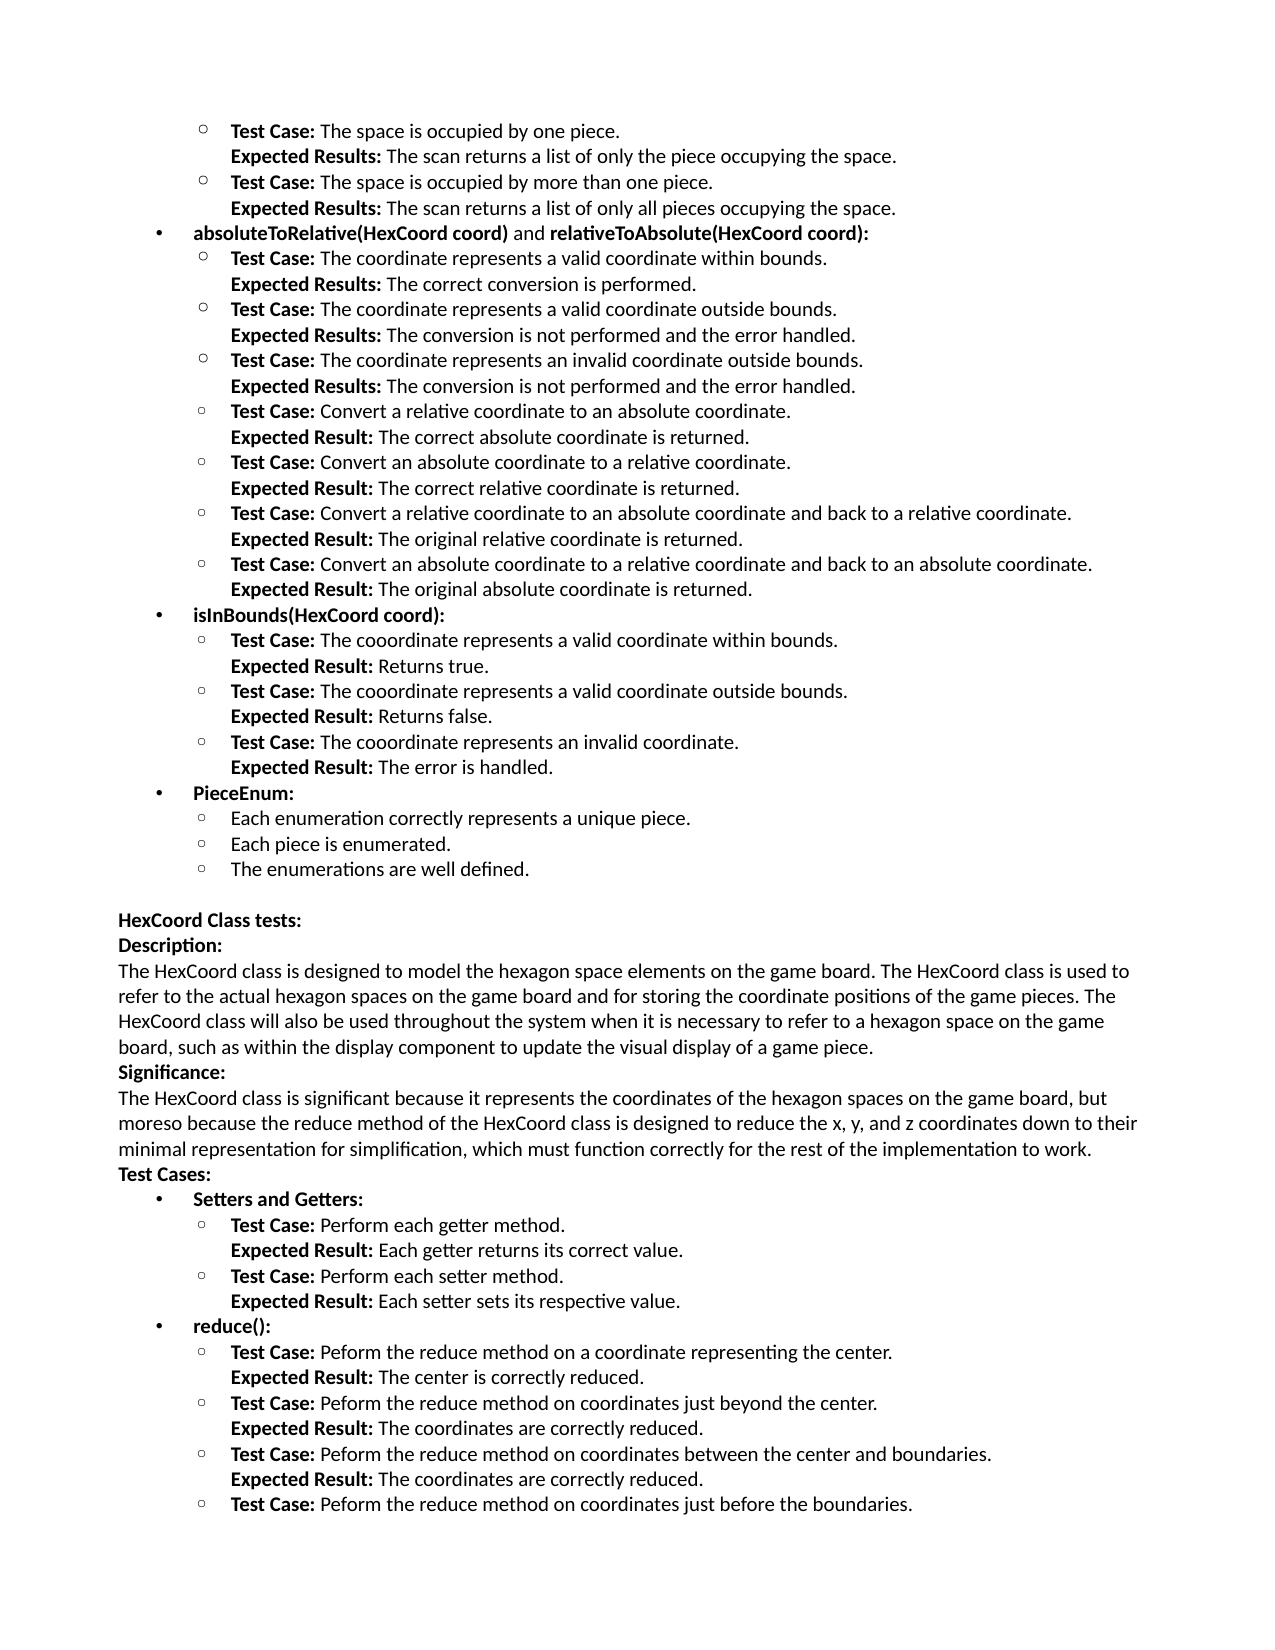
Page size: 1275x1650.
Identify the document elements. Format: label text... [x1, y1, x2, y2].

text HexCoord Class tests: [118, 907, 1157, 932]
list Test Case: The coordinate represents an invalid coordinate outside bounds. [193, 348, 1157, 373]
text The HexCoord class is significant because it represents the coordinates of the hexagon spaces on the game board, but moreso because the reduce method of the HexCoord class is designed to reduce the x, y, and z coordinates down to their minimal representation for simplification, which must function correctly for the rest of the implementation to work. [118, 1085, 1157, 1161]
list Expected Results: The conversion is not performed and the error handled. [193, 322, 1157, 348]
list Expected Result: The coordinates are correctly reduced. [193, 1415, 1157, 1441]
list Test Case: Peform the reduce method on coordinates just before the boundaries. [193, 1492, 1157, 1517]
list Test Case: The cooordinate represents a valid coordinate within bounds. [193, 627, 1157, 653]
list Test Case: The space is occupied by one piece. [193, 118, 1157, 144]
list Test Case: Perform each getter method. [193, 1212, 1157, 1237]
list Test Case: The coordinate represents a valid coordinate outside bounds. [193, 297, 1157, 322]
list Expected Result: Returns false. [193, 704, 1157, 729]
list Test Case: Convert an absolute coordinate to a relative coordinate and back to an absolute coordinate. [193, 551, 1157, 577]
text Test Cases: [118, 1161, 1157, 1187]
list Expected Result: The error is handled. [193, 754, 1157, 780]
list Test Case: Convert an absolute coordinate to a relative coordinate. [193, 449, 1157, 475]
list Each piece is enumerated. [193, 831, 1157, 856]
list Test Case: Perform each setter method. [193, 1263, 1157, 1288]
list Test Case: The coordinate represents a valid coordinate within bounds. [193, 246, 1157, 271]
list Test Case: Peform the reduce method on a coordinate representing the center. [193, 1339, 1157, 1364]
list Setters and Getters: [156, 1187, 1157, 1212]
list Test Case: The space is occupied by more than one piece. [193, 169, 1157, 195]
text The HexCoord class is designed to model the hexagon space elements on the game board. The HexCoord class is used to refer to the actual hexagon spaces on the game board and for storing the coordinate positions of the game pieces. The HexCoord class will also be used throughout the system when it is necessary to refer to a hexagon space on the game board, such as within the display component to update the visual display of a game piece. [118, 958, 1157, 1059]
list absoluteToRelative(HexCoord coord) and relativeToAbsolute(HexCoord coord): [156, 220, 1157, 246]
list Expected Result: The original relative coordinate is returned. [193, 526, 1157, 551]
list Each enumeration correctly represents a unique piece. [193, 805, 1157, 831]
list isInBounds(HexCoord coord): [156, 602, 1157, 627]
list Test Case: The cooordinate represents an invalid coordinate. [193, 729, 1157, 754]
list Test Case: Convert a relative coordinate to an absolute coordinate. [193, 399, 1157, 424]
list PieceEnum: [156, 780, 1157, 805]
list Expected Results: The conversion is not performed and the error handled. [193, 373, 1157, 399]
list Test Case: Convert a relative coordinate to an absolute coordinate and back to a relative coordinate. [193, 500, 1157, 526]
list Test Case: Peform the reduce method on coordinates between the center and boundaries. [193, 1441, 1157, 1466]
list Expected Results: The scan returns a list of only the piece occupying the space. [193, 144, 1157, 169]
text Description: [118, 932, 1157, 958]
list Test Case: Peform the reduce method on coordinates just beyond the center. [193, 1390, 1157, 1415]
list Expected Result: The correct relative coordinate is returned. [193, 475, 1157, 500]
list The enumerations are well defined. [193, 856, 1157, 882]
list Expected Result: Each setter sets its respective value. [193, 1288, 1157, 1314]
list Expected Results: The correct conversion is performed. [193, 271, 1157, 297]
list Expected Result: Each getter returns its correct value. [193, 1237, 1157, 1263]
list Expected Result: The coordinates are correctly reduced. [193, 1466, 1157, 1492]
list Expected Results: The scan returns a list of only all pieces occupying the space. [193, 195, 1157, 220]
list Expected Result: The correct absolute coordinate is returned. [193, 424, 1157, 449]
list Expected Result: The original absolute coordinate is returned. [193, 577, 1157, 602]
list Expected Result: The center is correctly reduced. [193, 1364, 1157, 1390]
list Expected Result: Returns true. [193, 653, 1157, 678]
list Test Case: The cooordinate represents a valid coordinate outside bounds. [193, 678, 1157, 704]
text Significance: [118, 1059, 1157, 1085]
list reduce(): [156, 1314, 1157, 1339]
